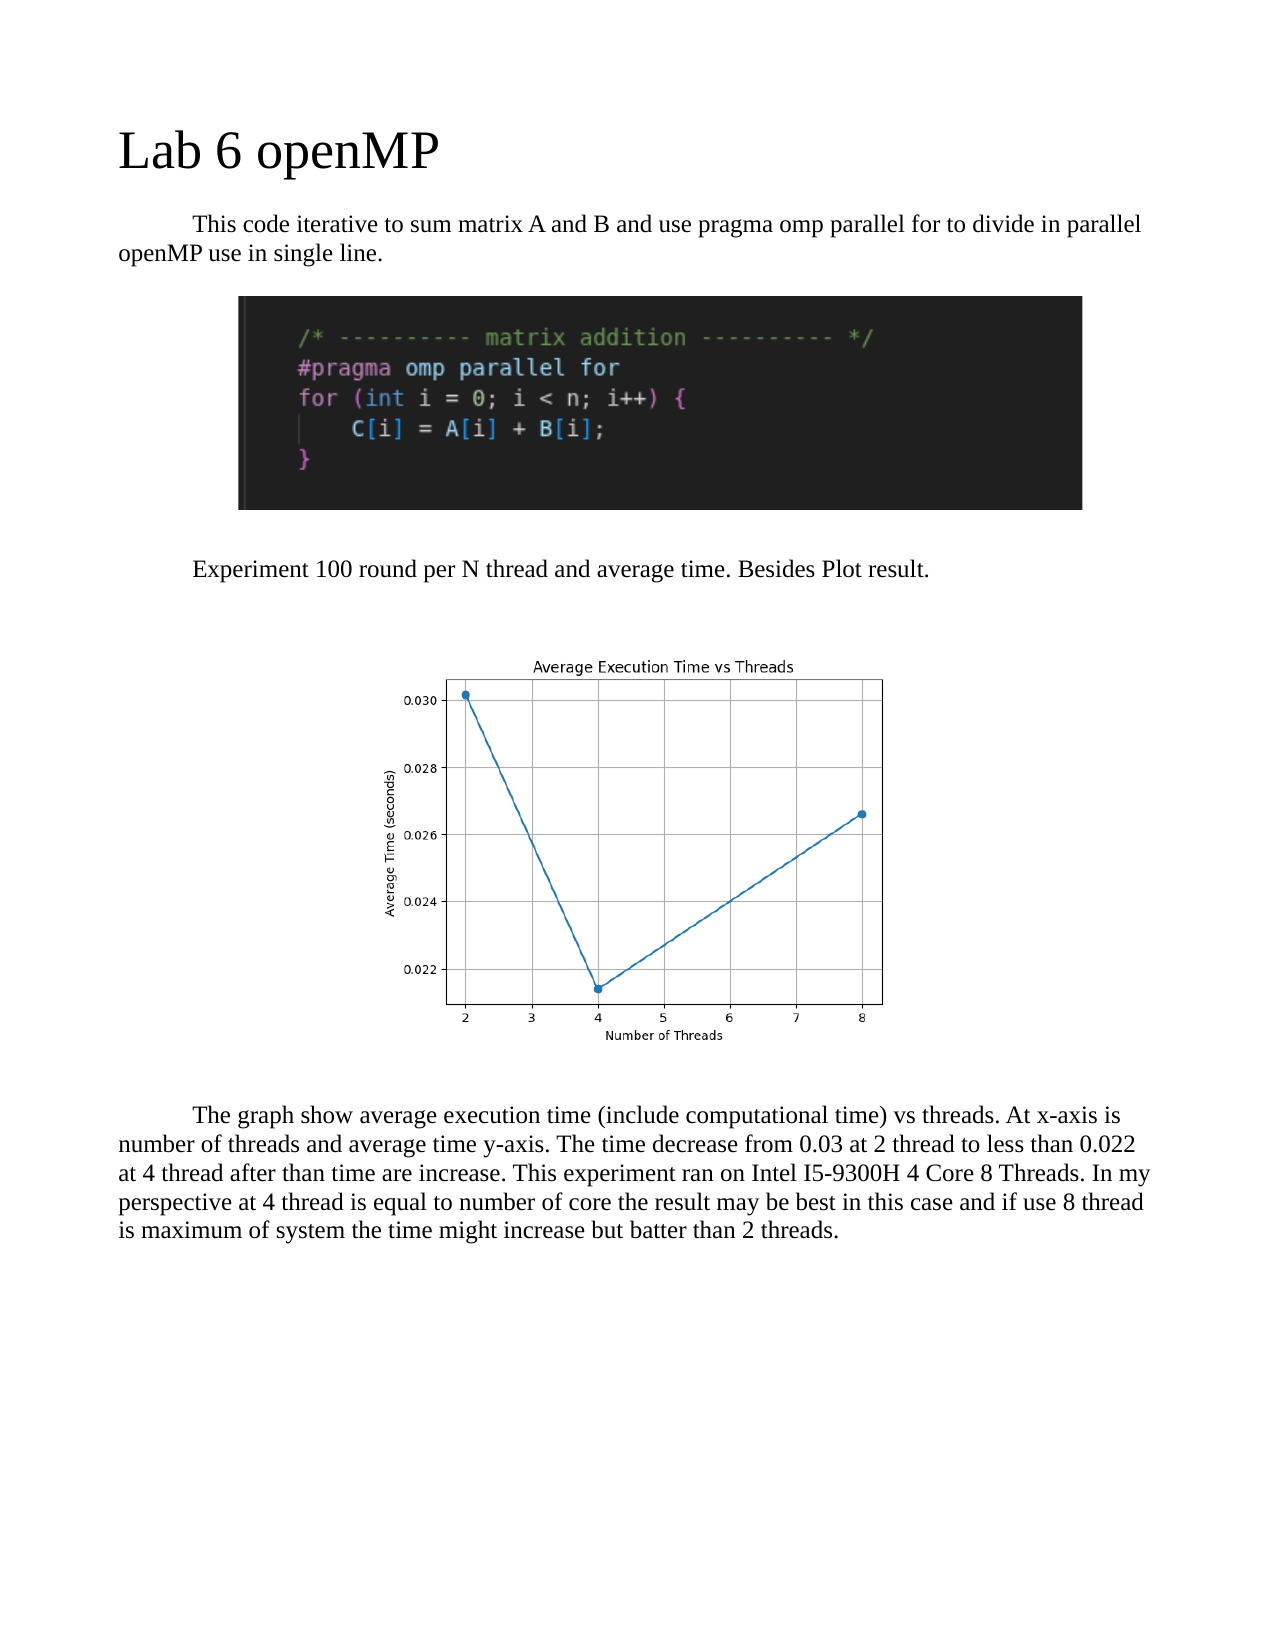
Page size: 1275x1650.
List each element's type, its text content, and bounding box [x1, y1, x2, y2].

text This code iterative to sum matrix A and B and use pragma omp parallel for to divide in parallel openMP use in single line. [118, 209, 1157, 267]
picture [375, 629, 937, 1050]
picture [238, 296, 1083, 510]
text The graph show average execution time (include computational time) vs threads. At x-axis is number of threads and average time y-axis. The time decrease from 0.03 at 2 thread to less than 0.022 at 4 thread after than time are increase. This experiment ran on Intel I5-9300H 4 Core 8 Threads. In my perspective at 4 thread is equal to number of core the result may be best in this case and if use 8 thread is maximum of system the time might increase but batter than 2 threads. [118, 1100, 1157, 1244]
text Lab 6 openMP [118, 118, 1157, 180]
text Experiment 100 round per N thread and average time. Besides Plot result. [118, 554, 1157, 583]
